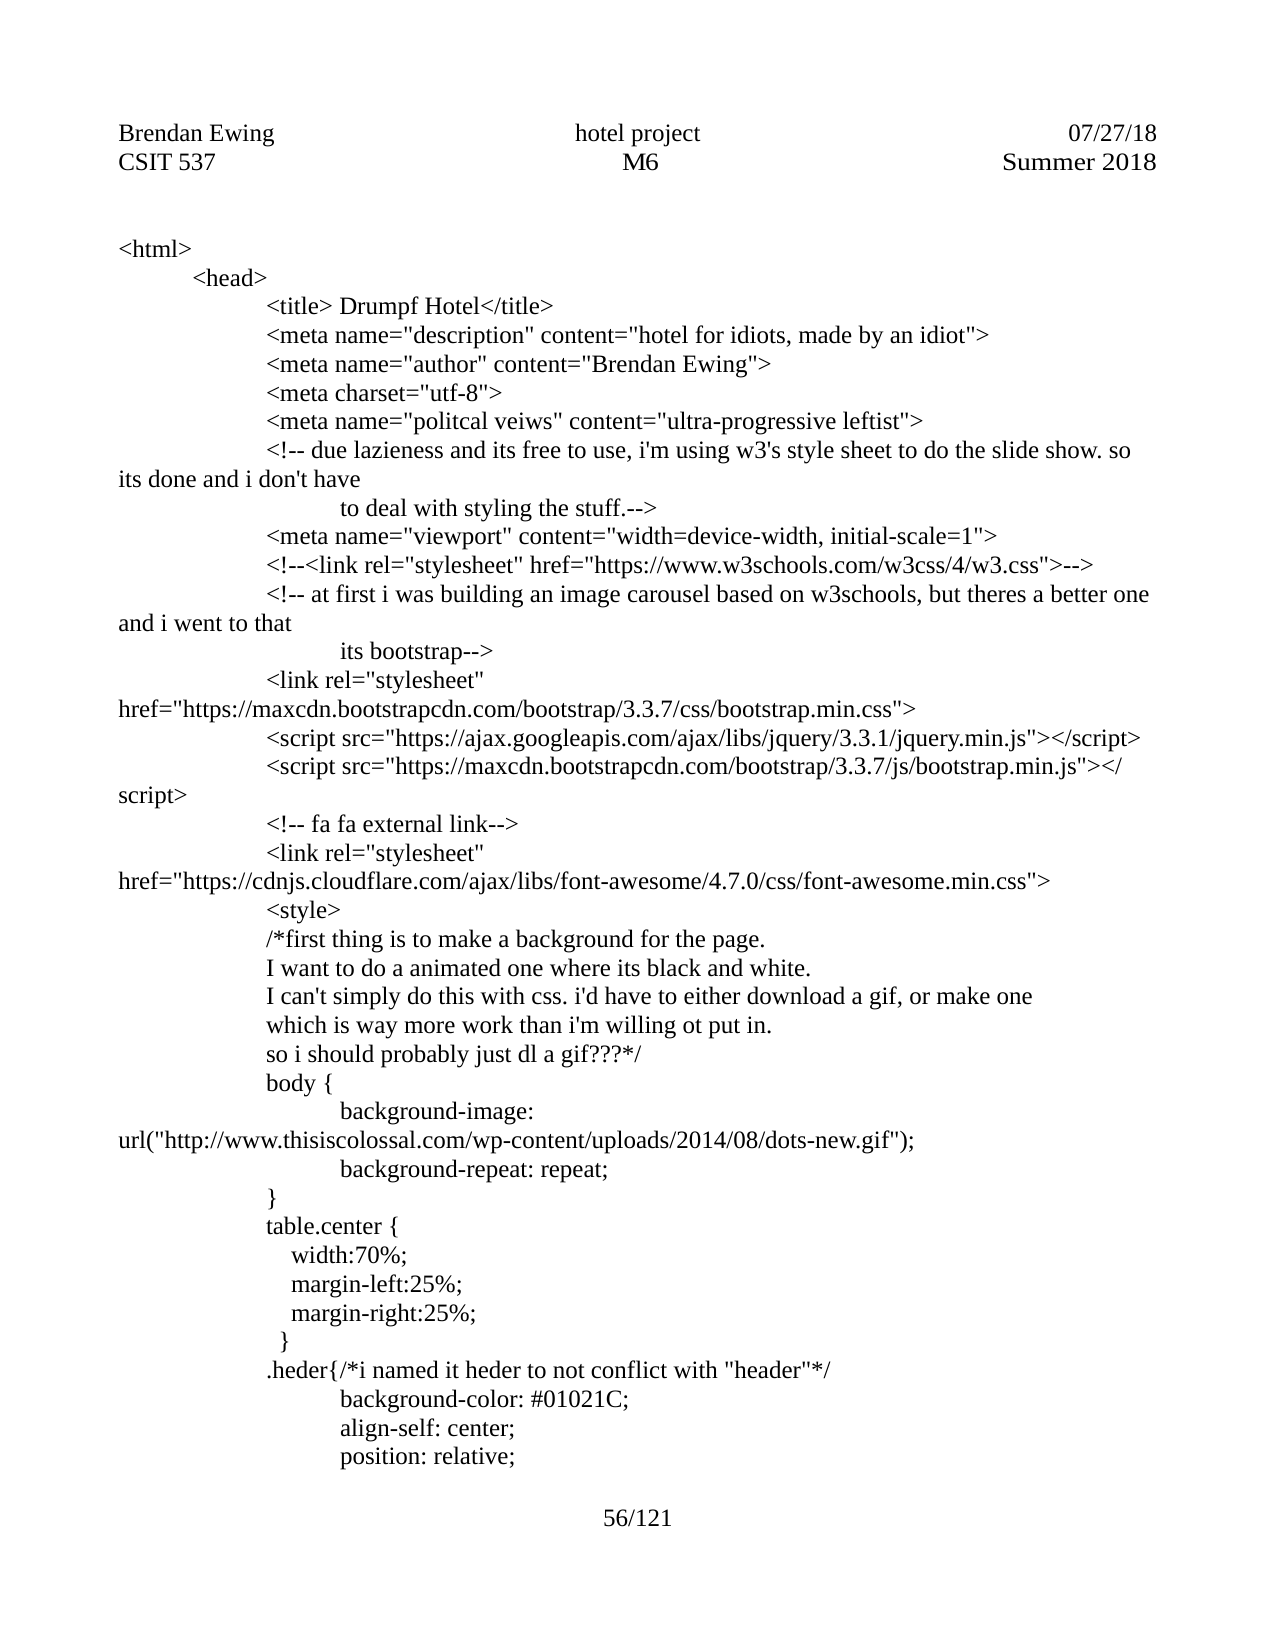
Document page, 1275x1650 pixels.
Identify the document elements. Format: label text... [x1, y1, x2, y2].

text <script src="https://maxcdn.bootstrapcdn.com/bootstrap/3.3.7/js/bootstrap.min.js"></script> [118, 751, 1157, 809]
text body { [118, 1068, 1157, 1096]
text /*first thing is to make a background for the page. [118, 924, 1157, 953]
text <meta name="author" content="Brendan Ewing"> [118, 349, 1157, 378]
text <!--<link rel="stylesheet" href="https://www.w3schools.com/w3css/4/w3.css">--> [118, 550, 1157, 579]
text <meta name="politcal veiws" content="ultra-progressive leftist"> [118, 406, 1157, 435]
text <head> [118, 263, 1157, 291]
text <!-- due lazieness and its free to use, i'm using w3's style sheet to do the slide show. so its done and i don't have [118, 435, 1157, 493]
text background-image: url("http://www.thisiscolossal.com/wp-content/uploads/2014/08/dots-new.gif"); [118, 1096, 1157, 1154]
text width:70%; [118, 1240, 1157, 1269]
text which is way more work than i'm willing ot put in. [118, 1010, 1157, 1039]
text <!-- fa fa external link--> [118, 809, 1157, 838]
text margin-right:25%; [118, 1298, 1157, 1326]
text margin-left:25%; [118, 1269, 1157, 1298]
text background-color: #01021C; [118, 1384, 1157, 1413]
text } [118, 1183, 1157, 1211]
text <script src="https://ajax.googleapis.com/ajax/libs/jquery/3.3.1/jquery.min.js"></script> [118, 723, 1157, 751]
text <meta charset="utf-8"> [118, 378, 1157, 406]
text .heder{/*i named it heder to not conflict with "header"*/ [118, 1355, 1157, 1384]
text so i should probably just dl a gif???*/ [118, 1039, 1157, 1068]
text <title> Drumpf Hotel</title> [118, 291, 1157, 320]
text <link rel="stylesheet" href="https://cdnjs.cloudflare.com/ajax/libs/font-awesome/4.7.0/css/font-awesome.min.css"> [118, 838, 1157, 895]
text <!-- at first i was building an image carousel based on w3schools, but theres a better one and i went to that [118, 579, 1157, 636]
text <html> [118, 234, 1157, 263]
text I want to do a animated one where its black and white. [118, 953, 1157, 981]
text } [118, 1326, 1157, 1355]
text <meta name="description" content="hotel for idiots, made by an idiot"> [118, 320, 1157, 349]
text <link rel="stylesheet" href="https://maxcdn.bootstrapcdn.com/bootstrap/3.3.7/css/bootstrap.min.css"> [118, 665, 1157, 723]
text <meta name="viewport" content="width=device-width, initial-scale=1"> [118, 521, 1157, 550]
text position: relative; [118, 1441, 1157, 1470]
text to deal with styling the stuff.--> [118, 493, 1157, 521]
text table.center { [118, 1211, 1157, 1240]
text background-repeat: repeat; [118, 1154, 1157, 1183]
text align-self: center; [118, 1413, 1157, 1441]
text <style> [118, 895, 1157, 924]
text its bootstrap--> [118, 636, 1157, 665]
text I can't simply do this with css. i'd have to either download a gif, or make one [118, 981, 1157, 1010]
